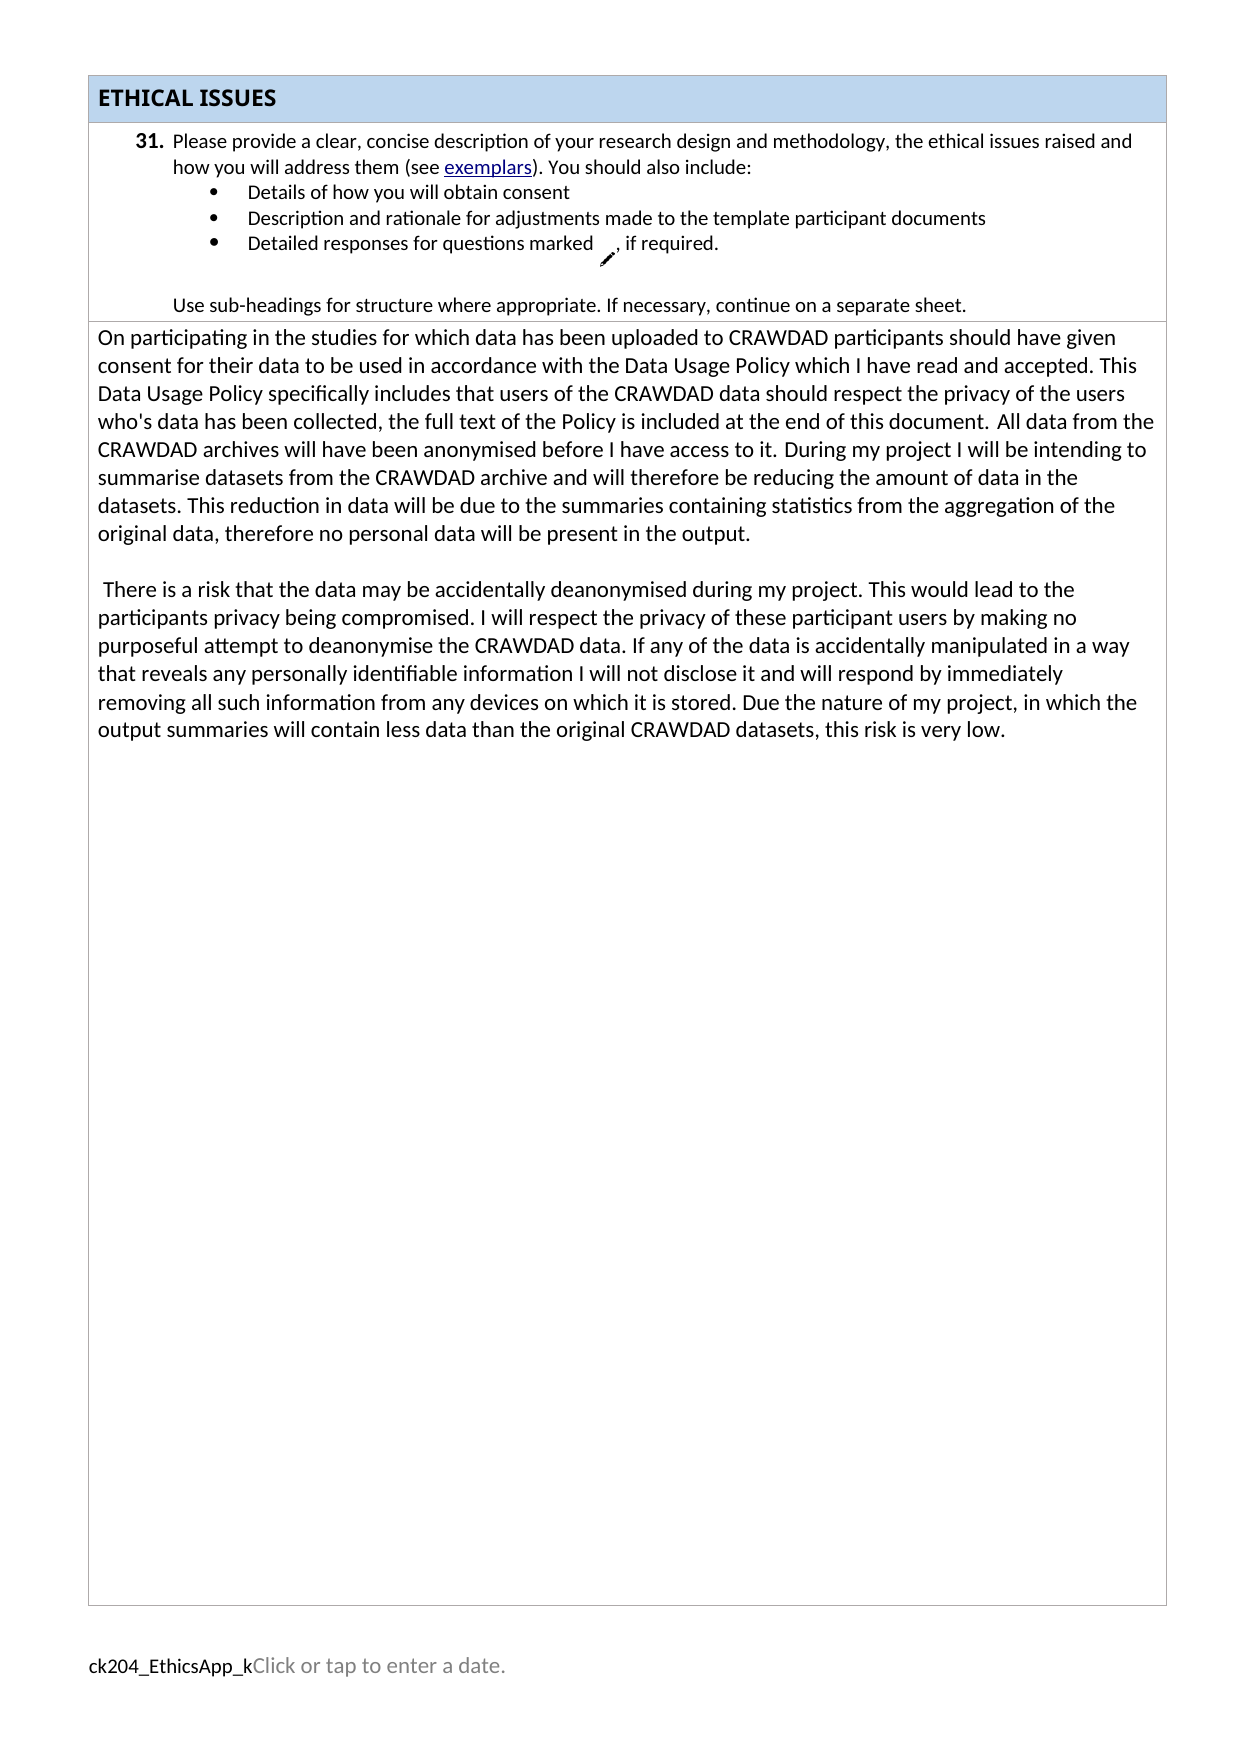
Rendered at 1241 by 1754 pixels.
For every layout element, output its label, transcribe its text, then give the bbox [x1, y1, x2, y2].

table_header ETHICAL ISSUES [89, 76, 1166, 122]
table_cell On participating in the studies for which data has been uploaded to CRAWDAD participants should have given consent for their data to be used in accordance with the Data Usage Policy which I have read and accepted. This Data Usage Policy specifically includes that users of the CRAWDAD data should respect the privacy of the users who's data has been collected, the full text of the Policy is included at the end of this document. All data from the CRAWDAD archives will have been anonymised before I have access to it. During my project I will be intending to summarise datasets from the CRAWDAD archive and will therefore be reducing the amount of data in the datasets. This reduction in data will be due to the summaries containing statistics from the aggregation of the original data, therefore no personal data will be present in the output. There is a risk that the data may be accidentally deanonymised during my project. This would lead to the participants privacy being compromised. I will respect the privacy of these participant users by making no purposeful attempt to deanonymise the CRAWDAD data. If any of the data is accidentally manipulated in a way that reveals any personally identifiable information I will not disclose it and will respond by immediately removing all such information from any devices on which it is stored. Due the nature of my project, in which the output summaries will contain less data than the original CRAWDAD datasets, this risk is very low. [89, 322, 1166, 1605]
picture [598, 250, 616, 268]
table_cell Please provide a clear, concise description of your research design and methodology, the ethical issues raised and how you will address them (see exemplars). You should also include: Details of how you will obtain consent Description and rationale for adjustments made to the template participant documents Detailed responses for questions marked , if required. Use sub-headings for structure where appropriate. If necessary, continue on a separate sheet. [89, 123, 1166, 321]
